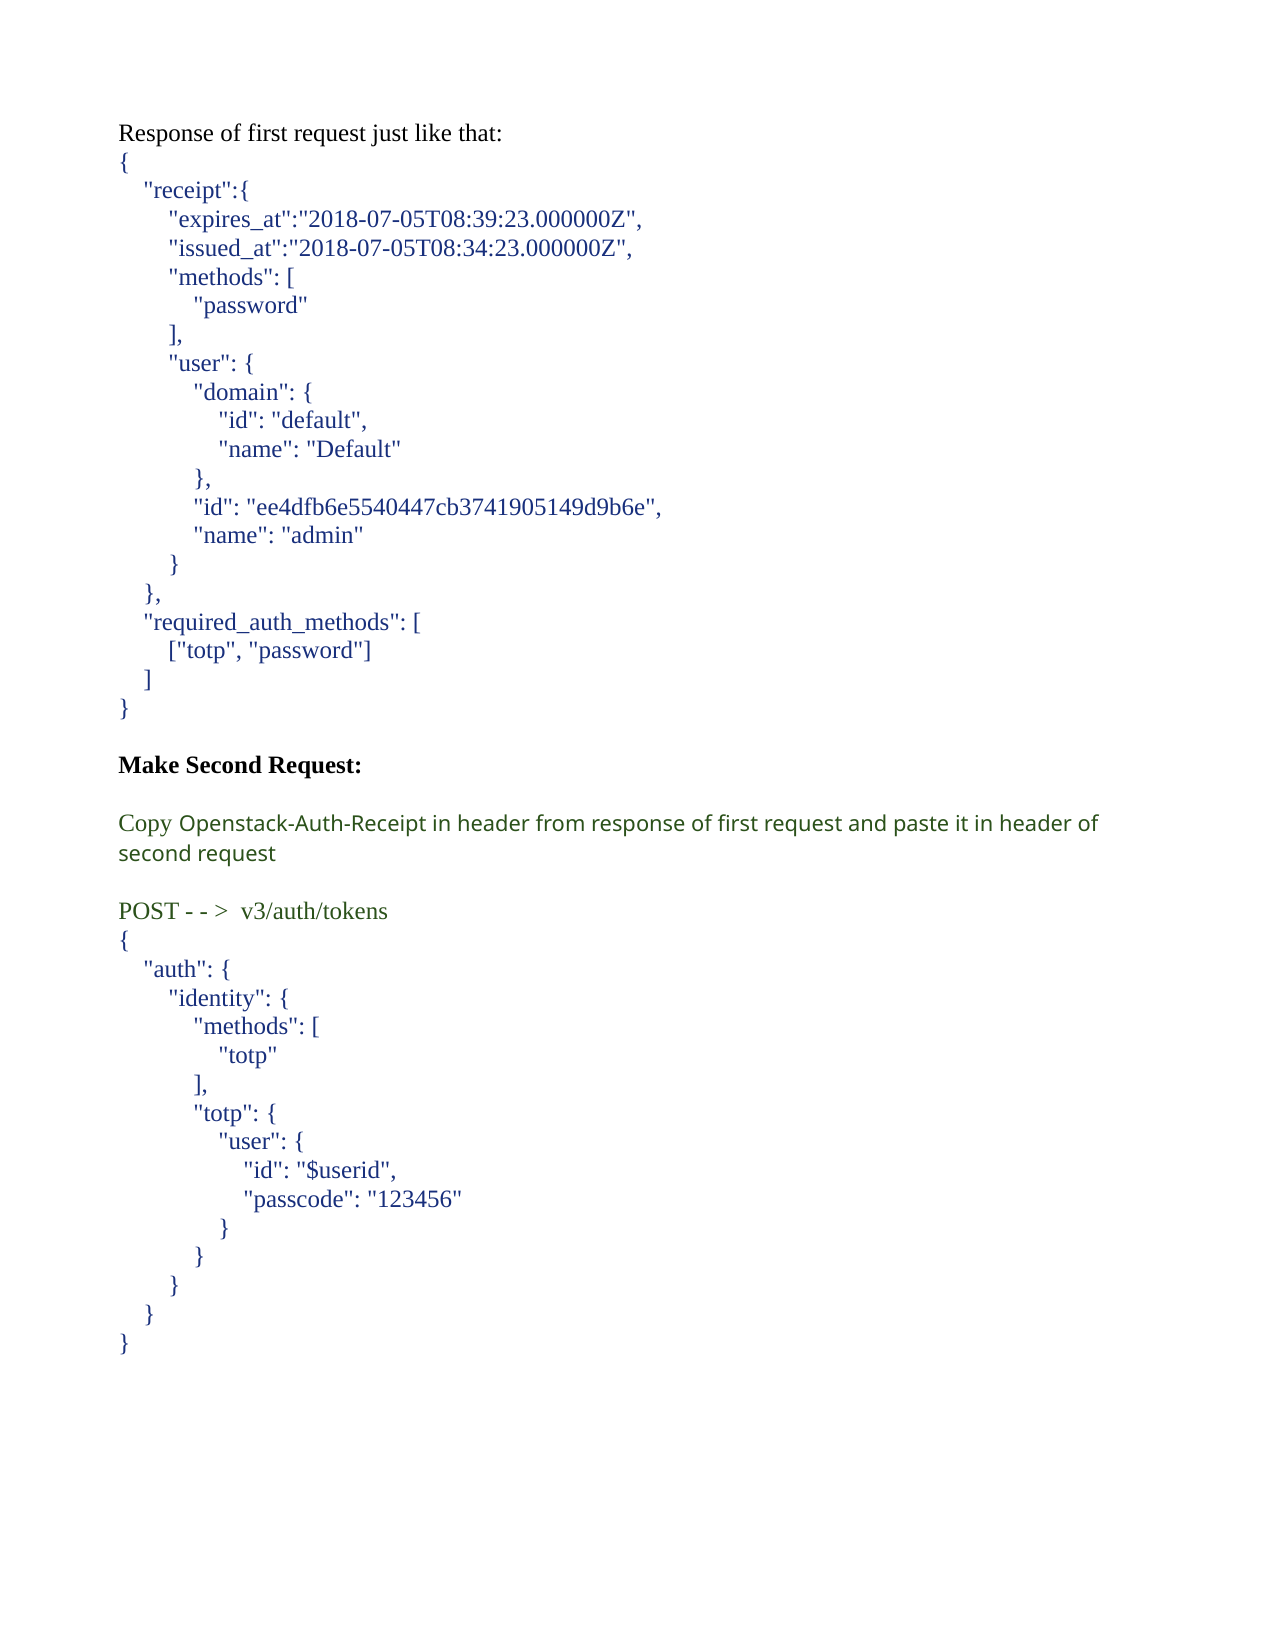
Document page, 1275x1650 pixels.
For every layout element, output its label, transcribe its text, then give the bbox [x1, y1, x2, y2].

text "auth": { [118, 954, 1157, 983]
text "user": { [118, 348, 1157, 377]
text ], [118, 1069, 1157, 1098]
text Response of first request just like that: [118, 118, 1157, 147]
text } [118, 1270, 1157, 1299]
text "name": "Default" [118, 434, 1157, 463]
text "user": { [118, 1126, 1157, 1155]
text Make Second Request: [118, 751, 1157, 779]
text "expires_at":"2018-07-05T08:39:23.000000Z", [118, 204, 1157, 233]
text "password" [118, 291, 1157, 319]
text } [118, 549, 1157, 578]
text }, [118, 578, 1157, 607]
text } [118, 1241, 1157, 1270]
text "id": "ee4dfb6e5540447cb3741905149d9b6e", [118, 492, 1157, 521]
text { [118, 147, 1157, 176]
text "issued_at":"2018-07-05T08:34:23.000000Z", [118, 233, 1157, 262]
text "receipt":{ [118, 176, 1157, 204]
text Copy Openstack-Auth-Receipt in header from response of first request and paste it in header of second request [118, 808, 1157, 868]
text } [118, 1213, 1157, 1241]
text "totp": { [118, 1098, 1157, 1126]
text "methods": [ [118, 262, 1157, 291]
text } [118, 1328, 1157, 1356]
text "passcode": "123456" [118, 1184, 1157, 1213]
text } [118, 1299, 1157, 1328]
text ] [118, 664, 1157, 693]
text "domain": { [118, 377, 1157, 406]
text "name": "admin" [118, 521, 1157, 549]
text } [118, 693, 1157, 722]
text ["totp", "password"] [118, 636, 1157, 664]
text ], [118, 319, 1157, 348]
text }, [118, 463, 1157, 492]
text "totp" [118, 1040, 1157, 1069]
text "methods": [ [118, 1011, 1157, 1040]
text "id": "$userid", [118, 1155, 1157, 1184]
text "required_auth_methods": [ [118, 607, 1157, 636]
text POST - - > v3/auth/tokens [118, 896, 1157, 925]
text "identity": { [118, 983, 1157, 1011]
text { [118, 925, 1157, 954]
text "id": "default", [118, 406, 1157, 434]
